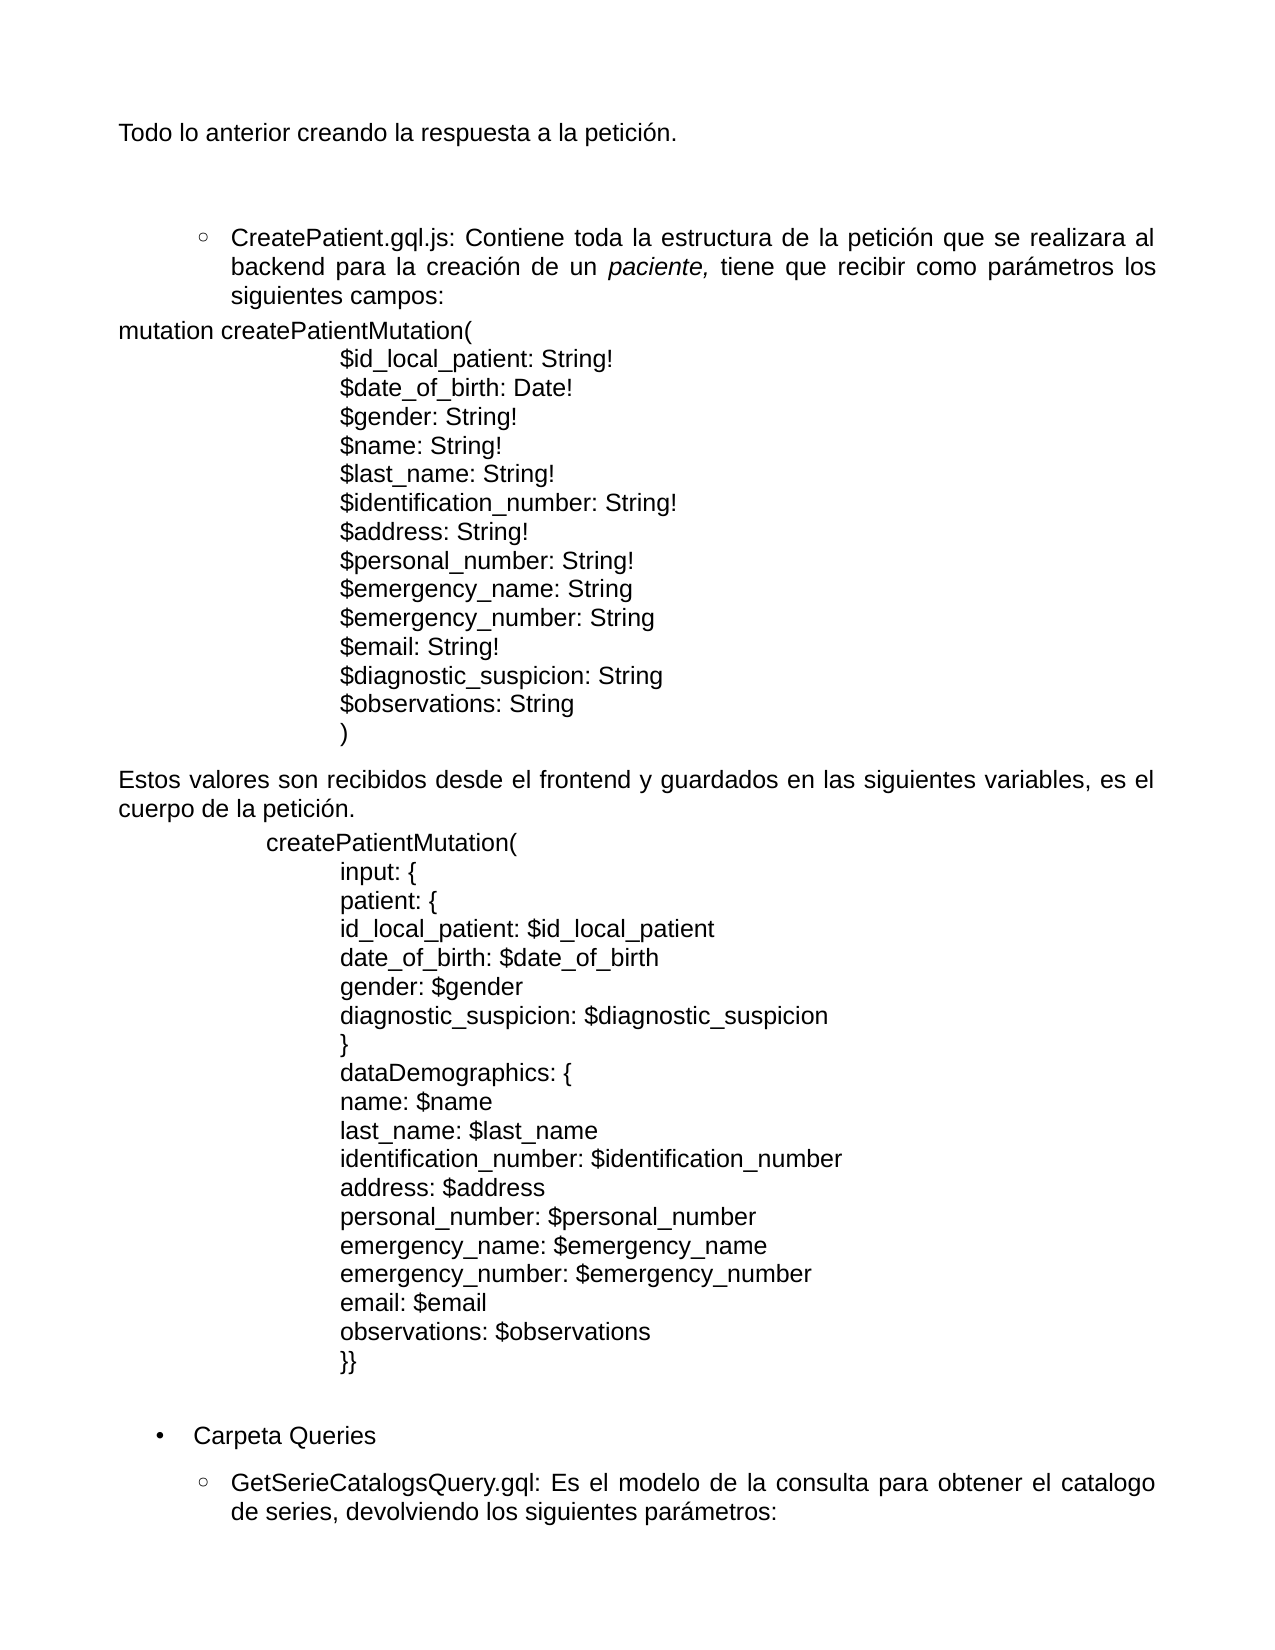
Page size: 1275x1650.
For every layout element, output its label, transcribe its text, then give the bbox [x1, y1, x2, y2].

text $diagnostic_suspicion: String [340, 661, 1157, 689]
text $name: String! [340, 431, 1157, 459]
text $email: String! [340, 632, 1157, 661]
text $date_of_birth: Date! [340, 373, 1157, 402]
text last_name: $last_name [340, 1116, 1157, 1144]
text emergency_number: $emergency_number [340, 1259, 1157, 1288]
text $emergency_number: String [340, 603, 1157, 632]
text personal_number: $personal_number [340, 1202, 1157, 1231]
text emergency_name: $emergency_name [340, 1231, 1157, 1259]
text diagnostic_suspicion: $diagnostic_suspicion [340, 1001, 1157, 1029]
text id_local_patient: $id_local_patient [340, 914, 1157, 943]
text } [340, 1029, 1157, 1058]
text identification_number: $identification_number [340, 1144, 1157, 1173]
list CreatePatient.gql.js: Contiene toda la estructura de la petición que se realizara al backend para la creación de un paciente, tiene que recibir como parámetros los siguientes campos: [193, 223, 1157, 310]
text email: $email [340, 1288, 1157, 1317]
text $address: String! [340, 517, 1157, 546]
text mutation createPatientMutation( [118, 316, 1157, 344]
text dataDemographics: { [340, 1058, 1157, 1087]
text Estos valores son recibidos desde el frontend y guardados en las siguientes variables, es el cuerpo de la petición. [118, 765, 1157, 822]
text ) [340, 718, 1157, 747]
list GetSerieCatalogsQuery.gql: Es el modelo de la consulta para obtener el catalogo de series, devolviendo los siguientes parámetros: [193, 1468, 1157, 1526]
text $personal_number: String! [340, 546, 1157, 574]
text $observations: String [340, 689, 1157, 718]
text $gender: String! [340, 402, 1157, 431]
text gender: $gender [340, 972, 1157, 1001]
text input: { [340, 857, 1157, 886]
list Carpeta Queries [156, 1421, 1157, 1450]
text $last_name: String! [340, 459, 1157, 488]
text $id_local_patient: String! [340, 344, 1157, 373]
text Todo lo anterior creando la respuesta a la petición. [118, 118, 1157, 147]
text name: $name [340, 1087, 1157, 1116]
text observations: $observations [340, 1317, 1157, 1346]
text $emergency_name: String [340, 574, 1157, 603]
text $identification_number: String! [340, 488, 1157, 517]
text createPatientMutation( [266, 828, 1157, 857]
text address: $address [340, 1173, 1157, 1202]
text date_of_birth: $date_of_birth [340, 943, 1157, 972]
text patient: { [340, 886, 1157, 914]
text }} [340, 1346, 1157, 1374]
